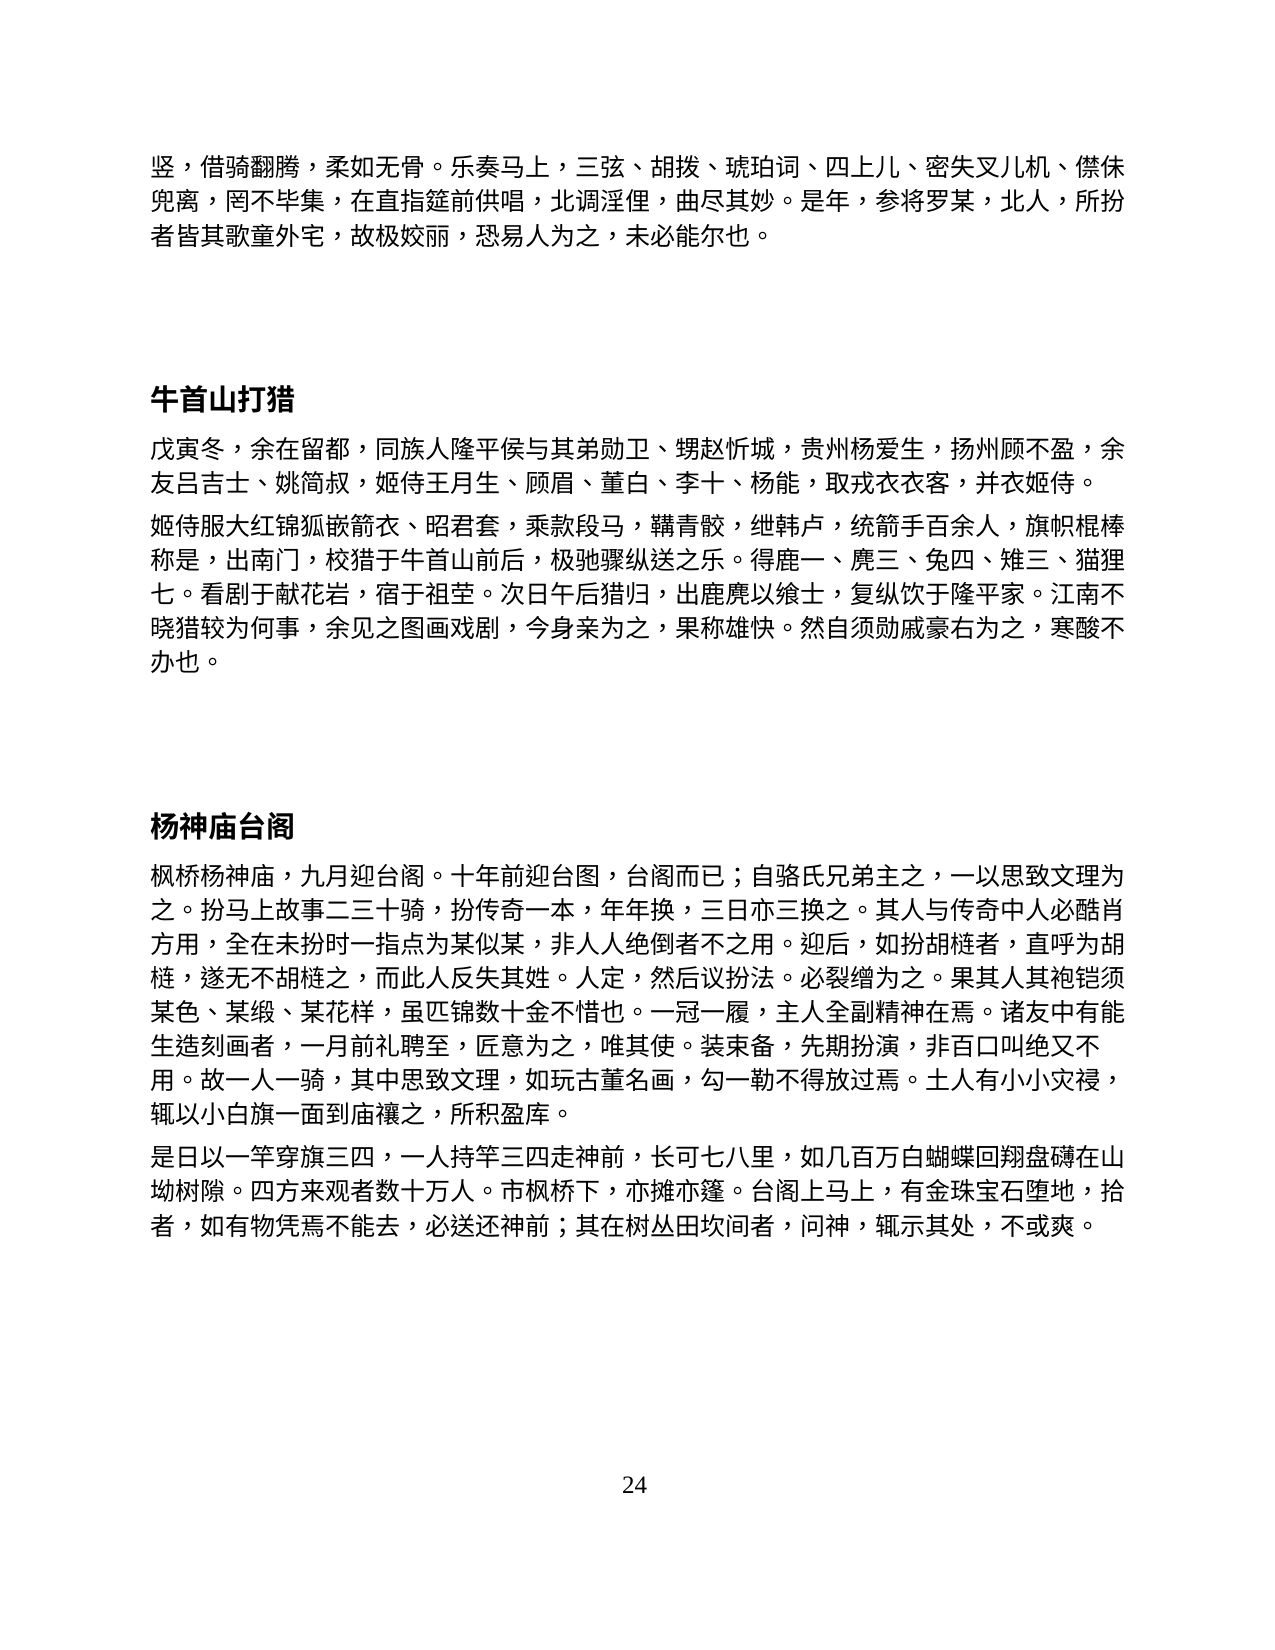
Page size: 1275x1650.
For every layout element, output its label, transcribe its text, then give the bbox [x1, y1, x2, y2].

text 竖，借骑翻腾，柔如无骨。乐奏马上，三弦、胡拨、琥珀词、四上儿、密失叉儿机、僸佅兜离，罔不毕集，在直指筵前供唱，北调淫俚，曲尽其妙。是年，参将罗某，北人，所扮者皆其歌童外宅，故极姣丽，恐易人为之，未必能尔也。 [150, 150, 1125, 252]
text 姬侍服大红锦狐嵌箭衣、昭君套，乘款段马，鞲青骹，绁韩卢，统箭手百余人，旗帜棍棒称是，出南门，校猎于牛首山前后，极驰骤纵送之乐。得鹿一、麂三、兔四、雉三、猫狸七。看剧于献花岩，宿于祖茔。次日午后猎归，出鹿麂以飨士，复纵饮于隆平家。江南不晓猎较为何事，余见之图画戏剧，今身亲为之，果称雄快。然自须勋戚豪右为之，寒酸不办也。 [150, 509, 1125, 679]
text 戊寅冬，余在留都，同族人隆平侯与其弟勋卫、甥赵忻城，贵州杨爱生，扬州顾不盈，余友吕吉士、姚简叔，姬侍王月生、顾眉、董白、李十、杨能，取戎衣衣客，并衣姬侍。 [150, 432, 1125, 500]
subtitle 牛首山打猎 [150, 379, 1125, 419]
subtitle 杨神庙台阁 [150, 806, 1125, 846]
text 枫桥杨神庙，九月迎台阁。十年前迎台图，台阁而已；自骆氏兄弟主之，一以思致文理为之。扮马上故事二三十骑，扮传奇一本，年年换，三日亦三换之。其人与传奇中人必酷肖方用，全在未扮时一指点为某似某，非人人绝倒者不之用。迎后，如扮胡梿者，直呼为胡梿，遂无不胡梿之，而此人反失其姓。人定，然后议扮法。必裂缯为之。果其人其袍铠须某色、某缎、某花样，虽匹锦数十金不惜也。一冠一履，主人全副精神在焉。诸友中有能生造刻画者，一月前礼聘至，匠意为之，唯其使。装束备，先期扮演，非百口叫绝又不用。故一人一骑，其中思致文理，如玩古董名画，勾一勒不得放过焉。土人有小小灾祲，辄以小白旗一面到庙禳之，所积盈库。 [150, 858, 1125, 1131]
text 是日以一竿穿旗三四，一人持竿三四走神前，长可七八里，如几百万白蝴蝶回翔盘礴在山坳树隙。四方来观者数十万人。市枫桥下，亦摊亦篷。台阁上马上，有金珠宝石堕地，拾者，如有物凭焉不能去，必送还神前；其在树丛田坎间者，问神，辄示其处，不或爽。 [150, 1140, 1125, 1242]
